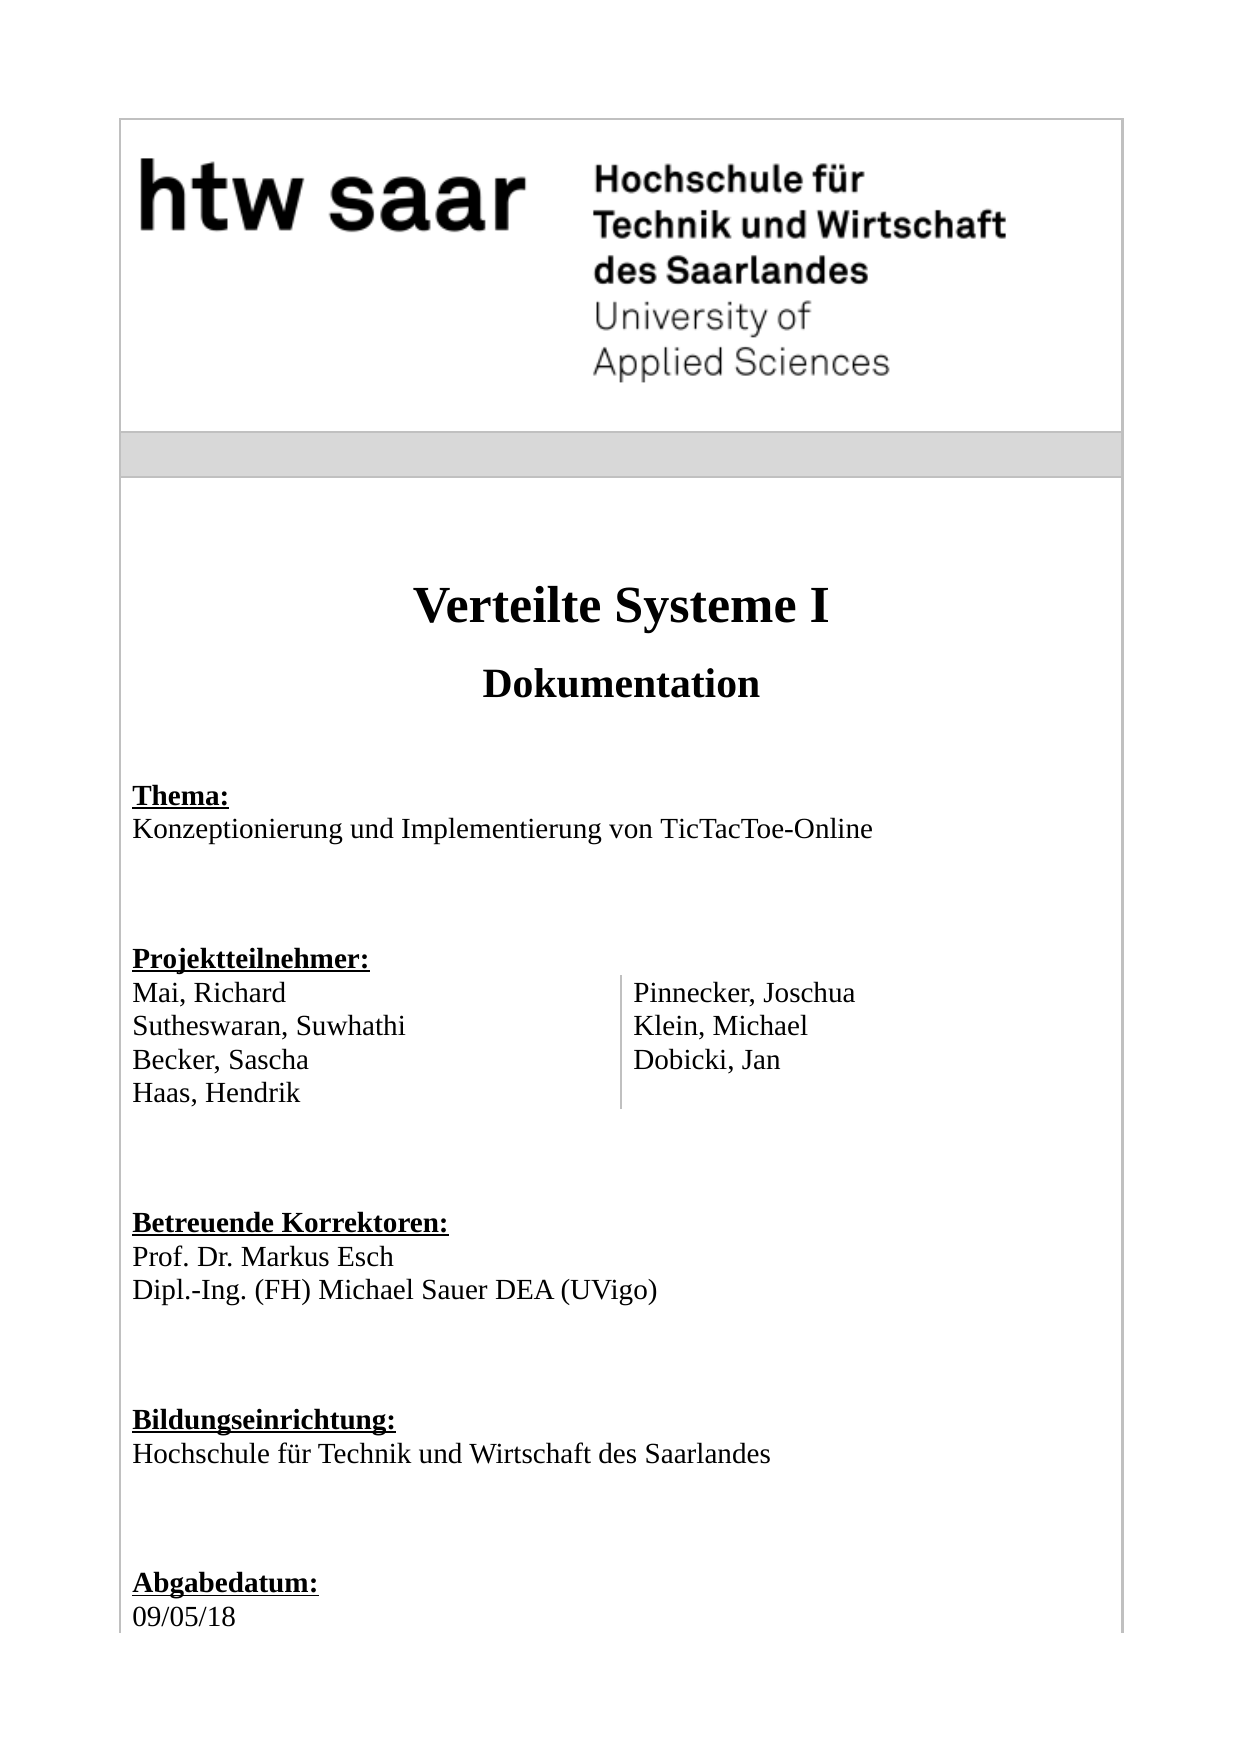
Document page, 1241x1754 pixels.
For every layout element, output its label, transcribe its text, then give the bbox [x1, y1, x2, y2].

table_cell [121, 918, 1121, 941]
table_cell [121, 433, 1121, 476]
table_cell [121, 1181, 1121, 1205]
picture [133, 152, 1016, 391]
table_cell Thema: [121, 778, 1121, 812]
table_cell Dokumentation [121, 658, 1121, 706]
table_cell Prof. Dr. Markus Esch [121, 1239, 1121, 1272]
table_cell [121, 502, 1121, 526]
table_cell [121, 1542, 1121, 1566]
table_cell Dipl.-Ing. (FH) Michael Sauer DEA (UVigo) [121, 1273, 1121, 1306]
table_cell [622, 1076, 1121, 1109]
table_cell Sutheswaran, Suwhathi [121, 1009, 620, 1042]
table_cell Abgabedatum: [121, 1566, 1121, 1599]
table_cell [121, 1109, 1121, 1133]
table_cell Betreuende Korrektoren: [121, 1205, 1121, 1239]
table_cell [121, 550, 1121, 574]
table_cell [121, 634, 1121, 658]
table_cell [121, 845, 1121, 869]
table_cell [121, 754, 1121, 778]
table_cell Bildungseinrichtung: [121, 1402, 1121, 1436]
table_cell Dobicki, Jan [622, 1042, 1121, 1076]
table_cell [121, 1330, 1121, 1354]
table_cell 05.09.18 [121, 1599, 1121, 1633]
table_cell [121, 1518, 1121, 1542]
table_header [121, 120, 1121, 431]
table_cell [121, 706, 1121, 730]
table_cell Pinnecker, Joschua [622, 975, 1121, 1008]
table_cell [121, 1494, 1121, 1517]
table_cell [121, 1157, 1121, 1181]
table_cell Haas, Hendrik [121, 1076, 620, 1109]
table_cell Verteilte Systeme I [121, 574, 1121, 634]
table_cell [121, 869, 1121, 893]
table_cell Mai, Richard [121, 975, 620, 1008]
table_cell [121, 730, 1121, 754]
table_cell Hochschule für Technik und Wirtschaft des Saarlandes [121, 1436, 1121, 1469]
table_cell [121, 1306, 1121, 1330]
table_cell Becker, Sascha [121, 1042, 620, 1076]
table_cell [121, 1469, 1121, 1493]
table_cell Konzeptionierung und Implementierung von TicTacToe-Online [121, 812, 1121, 845]
table_cell Projektteilnehmer: [121, 941, 1121, 975]
table_cell [121, 1133, 1121, 1157]
table_cell [121, 1354, 1121, 1378]
table_cell [121, 893, 1121, 917]
table_cell [121, 526, 1121, 550]
table_cell [121, 1378, 1121, 1402]
table_cell Klein, Michael [622, 1009, 1121, 1042]
table_cell [121, 478, 1121, 502]
